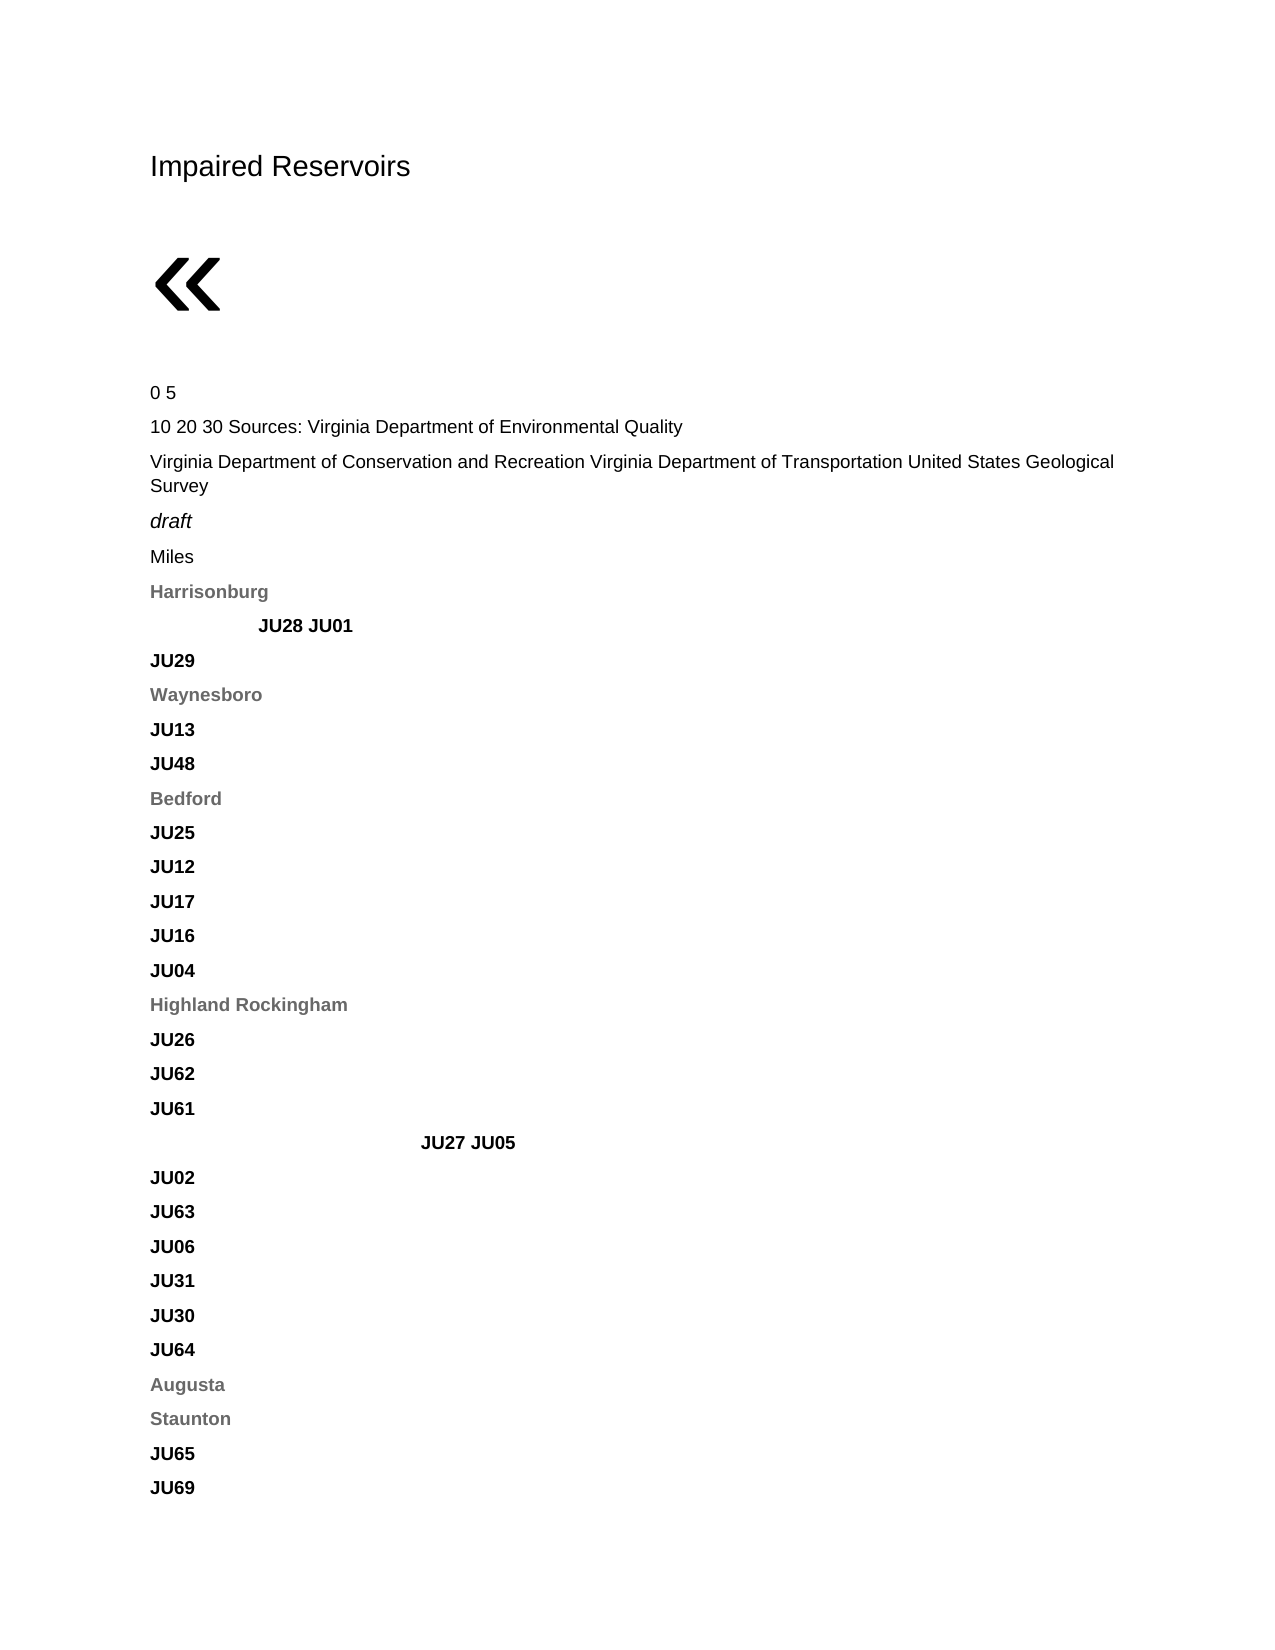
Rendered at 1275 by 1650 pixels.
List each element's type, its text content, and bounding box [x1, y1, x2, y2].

text JU27 JU05 [150, 1133, 1125, 1154]
text Miles [150, 547, 1125, 568]
text JU62 [150, 1064, 1125, 1085]
text JU63 [150, 1202, 1125, 1223]
text JU06 [150, 1236, 1125, 1257]
text 10 20 30 Sources: Virginia Department of Environmental Quality [150, 417, 1125, 437]
text JU17 [150, 891, 1125, 912]
text JU25 [150, 822, 1125, 843]
text JU61 [150, 1098, 1125, 1119]
text JU64 [150, 1340, 1125, 1361]
text Virginia Department of Conservation and Recreation Virginia Department of Transportation United States Geological Survey [150, 451, 1125, 496]
text Staunton [150, 1409, 1125, 1429]
text JU26 [150, 1029, 1125, 1050]
text Waynesboro [150, 684, 1125, 706]
text JU04 [150, 960, 1125, 981]
text JU02 [150, 1167, 1125, 1188]
text JU28 JU01 [150, 616, 1125, 637]
text JU65 [150, 1443, 1125, 1464]
text Augusta [150, 1374, 1125, 1395]
text 0 5 [150, 382, 1125, 403]
text JU48 [150, 753, 1125, 774]
text Highland Rockingham [150, 995, 1125, 1016]
text JU16 [150, 926, 1125, 947]
text Harrisonburg [150, 581, 1125, 602]
text « [150, 198, 1125, 349]
text JU69 [150, 1478, 1125, 1498]
text JU30 [150, 1305, 1125, 1326]
text JU12 [150, 857, 1125, 878]
text JU13 [150, 719, 1125, 740]
text JU29 [150, 650, 1125, 671]
text Bedford [150, 788, 1125, 809]
text draft [150, 509, 1125, 533]
text Impaired Reservoirs [150, 150, 1125, 183]
text JU31 [150, 1271, 1125, 1292]
